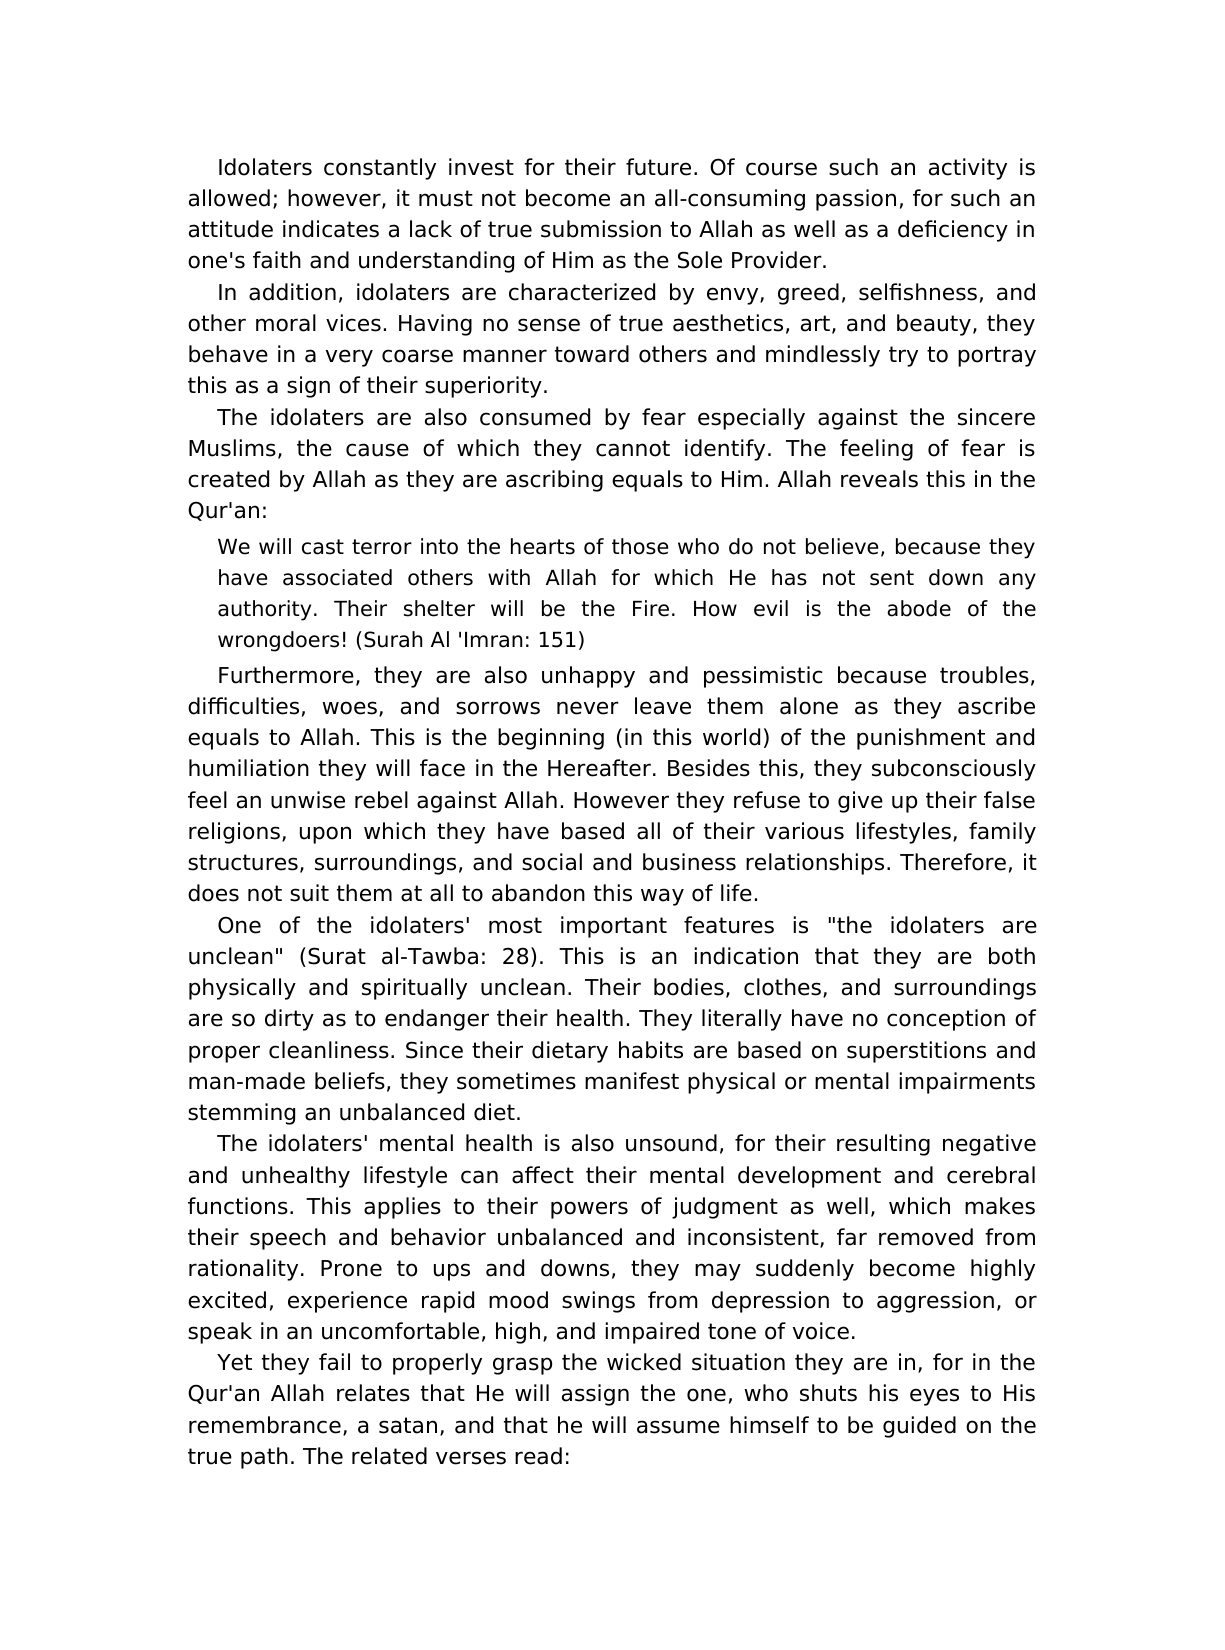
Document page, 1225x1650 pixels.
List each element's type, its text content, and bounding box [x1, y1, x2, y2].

text Furthermore, they are also unhappy and pessimistic because troubles, difficulties, woes, and sorrows never leave them alone as they ascribe equals to Allah. This is the beginning (in this world) of the punishment and humiliation they will face in the Hereafter. Besides this, they subconsciously feel an unwise rebel against Allah. However they refuse to give up their false religions, upon which they have based all of their various lifestyles, family structures, surroundings, and social and business relationships. Therefore, it does not suit them at all to abandon this way of life. [187, 658, 1037, 908]
text The idolaters' mental health is also unsound, for their resulting negative and unhealthy lifestyle can affect their mental development and cerebral functions. This applies to their powers of judgment as well, which makes their speech and behavior unbalanced and inconsistent, far removed from rationality. Prone to ups and downs, they may suddenly become highly excited, experience rapid mood swings from depression to aggression, or speak in an uncomfortable, high, and impaired tone of voice. [187, 1127, 1037, 1346]
text One of the idolaters' most important features is "the idolaters are unclean" (Surat al-Tawba: 28). This is an indication that they are both physically and spiritually unclean. Their bodies, clothes, and surroundings are so dirty as to endanger their health. They literally have no conception of proper cleanliness. Since their dietary habits are based on superstitions and man-made beliefs, they sometimes manifest physical or mental impairments stemming an unbalanced diet. [187, 908, 1037, 1127]
text Yet they fail to properly grasp the wicked situation they are in, for in the Qur'an Allah relates that He will assign the one, who shuts his eyes to His remembrance, a satan, and that he will assume himself to be guided on the true path. The related verses read: [187, 1346, 1037, 1471]
text Idolaters constantly invest for their future. Of course such an activity is allowed; however, it must not become an all-consuming passion, for such an attitude indicates a lack of true submission to Allah as well as a deficiency in one's faith and understanding of Him as the Sole Provider. [187, 150, 1037, 275]
text In addition, idolaters are characterized by envy, greed, selfishness, and other moral vices. Having no sense of true aesthetics, art, and beauty, they behave in a very coarse manner toward others and mindlessly try to portray this as a sign of their superiority. [187, 275, 1037, 400]
text The idolaters are also consumed by fear especially against the sincere Muslims, the cause of which they cannot identify. The feeling of fear is created by Allah as they are ascribing equals to Him. Allah reveals this in the Qur'an: [187, 400, 1037, 525]
text We will cast terror into the hearts of those who do not believe, because they have associated others with Allah for which He has not sent down any authority. Their shelter will be the Fire. How evil is the abode of the wrongdoers! (Surah Al 'Imran: 151) [217, 529, 1037, 654]
